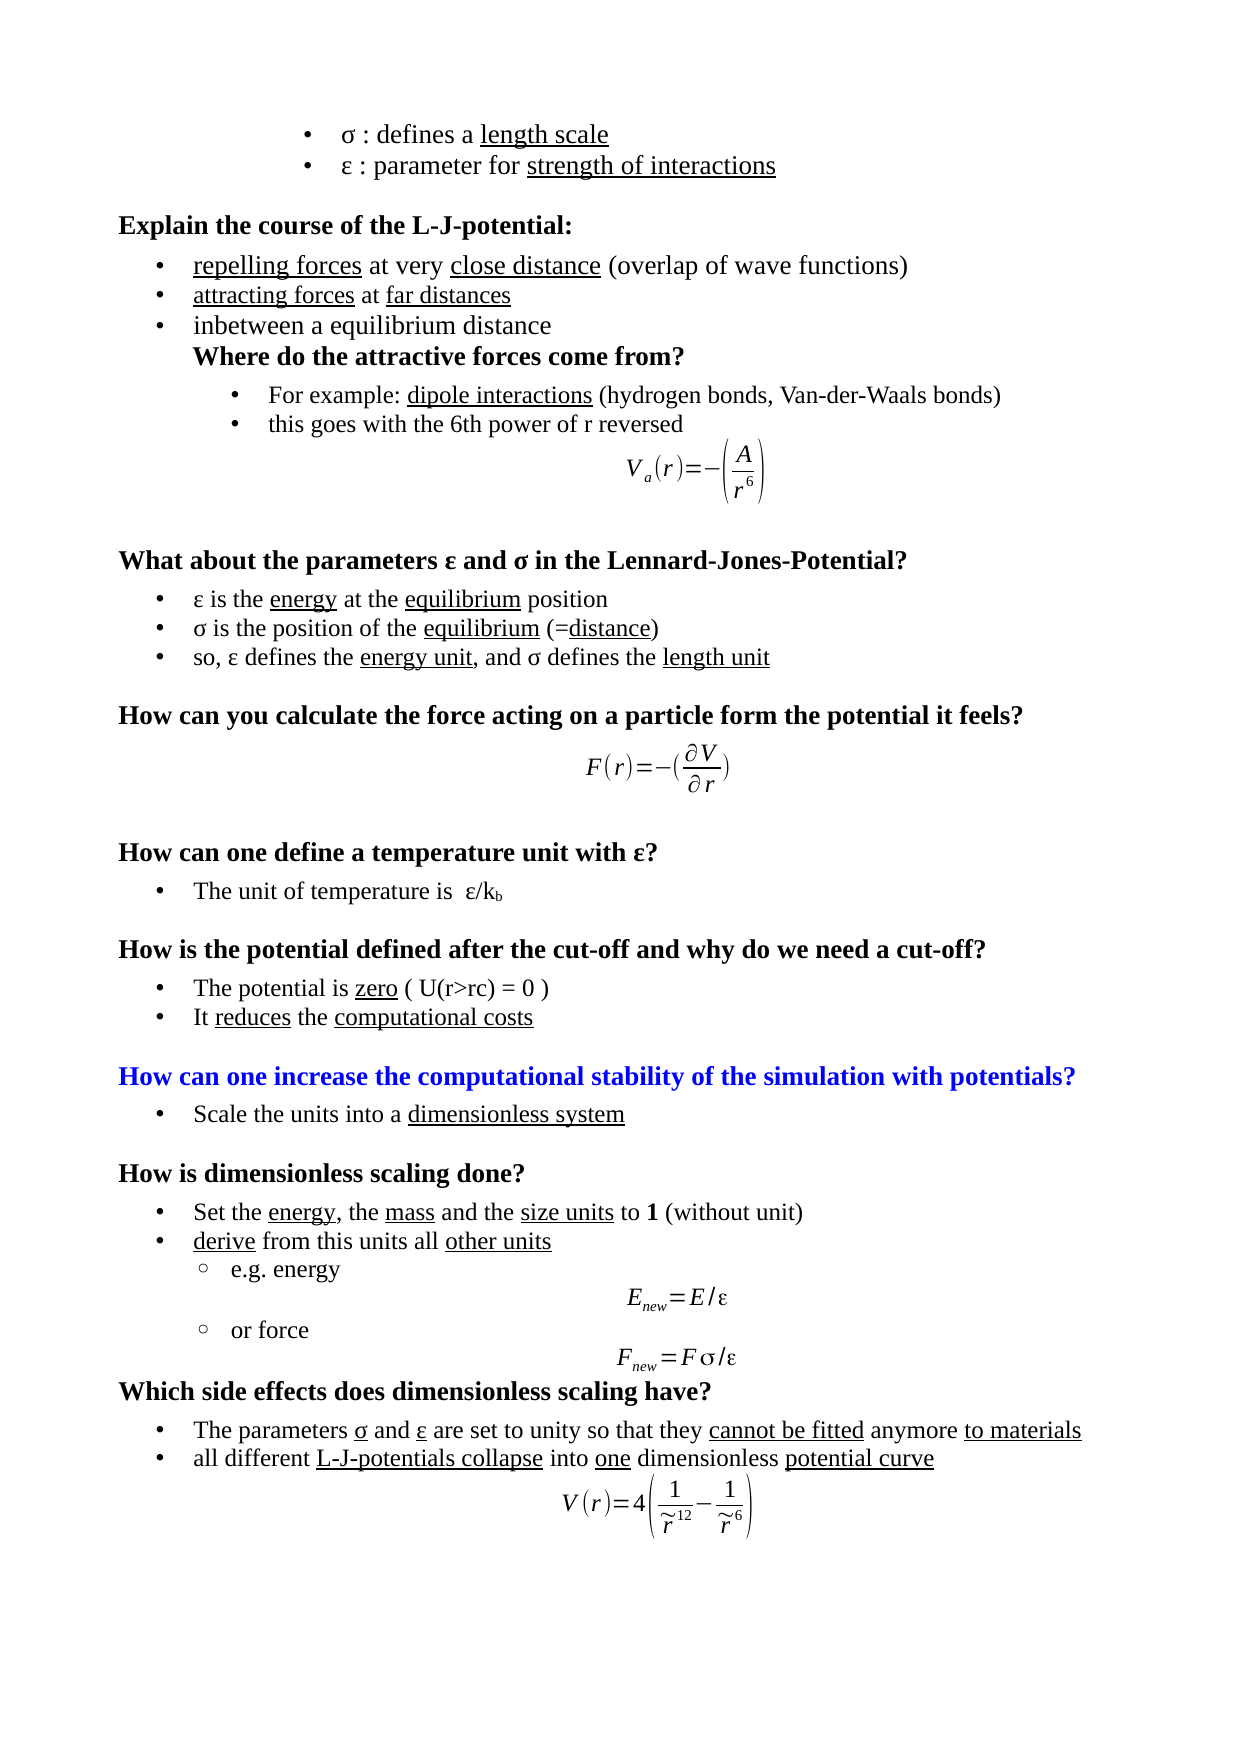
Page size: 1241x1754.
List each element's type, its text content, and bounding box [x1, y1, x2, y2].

text Which side effects does dimensionless scaling have? [118, 1375, 1122, 1406]
list σ is the position of the equilibrium (=distance) [156, 613, 1122, 642]
list all different L-J-potentials collapse into one dimensionless potential curve [156, 1443, 1122, 1472]
text How can one define a temperature unit with ε? [118, 836, 1122, 867]
list derive from this units all other units [156, 1226, 1122, 1254]
text How can you calculate the force acting on a particle form the potential it feels? [118, 699, 1122, 730]
list ε : parameter for strength of interactions [303, 149, 1122, 180]
text Where do the attractive forces come from? [118, 340, 1122, 371]
list The potential is zero ( U(r>rc) = 0 ) [156, 973, 1122, 1002]
list attracting forces at far distances [156, 280, 1122, 309]
list ε is the energy at the equilibrium position [156, 584, 1122, 613]
list so, ε defines the energy unit, and σ defines the length unit [156, 642, 1122, 671]
list e.g. energy [193, 1254, 1122, 1283]
list this goes with the 6th power of r reversed [231, 409, 1122, 438]
list The unit of temperature is ε/kb [156, 876, 1122, 904]
text How can one increase the computational stability of the simulation with potentials? [118, 1059, 1122, 1091]
list It reduces the computational costs [156, 1002, 1122, 1031]
list Scale the units into a dimensionless system [156, 1099, 1122, 1128]
list For example: dipole interactions (hydrogen bonds, Van-der-Waals bonds) [231, 380, 1122, 409]
text How is dimensionless scaling done? [118, 1157, 1122, 1188]
list repelling forces at very close distance (overlap of wave functions) [156, 249, 1122, 280]
text What about the parameters ε and σ in the Lennard-Jones-Potential? [118, 544, 1122, 575]
list σ : defines a length scale [303, 118, 1122, 149]
list or force [193, 1315, 1122, 1343]
text How is the potential defined after the cut-off and why do we need a cut-off? [118, 933, 1122, 964]
list inbetween a equilibrium distance [156, 309, 1122, 340]
text Explain the course of the L-J-potential: [118, 209, 1122, 240]
list Set the energy, the mass and the size units to 1 (without unit) [156, 1197, 1122, 1226]
list The parameters σ and ε are set to unity so that they cannot be fitted anymore to materials [156, 1415, 1122, 1443]
